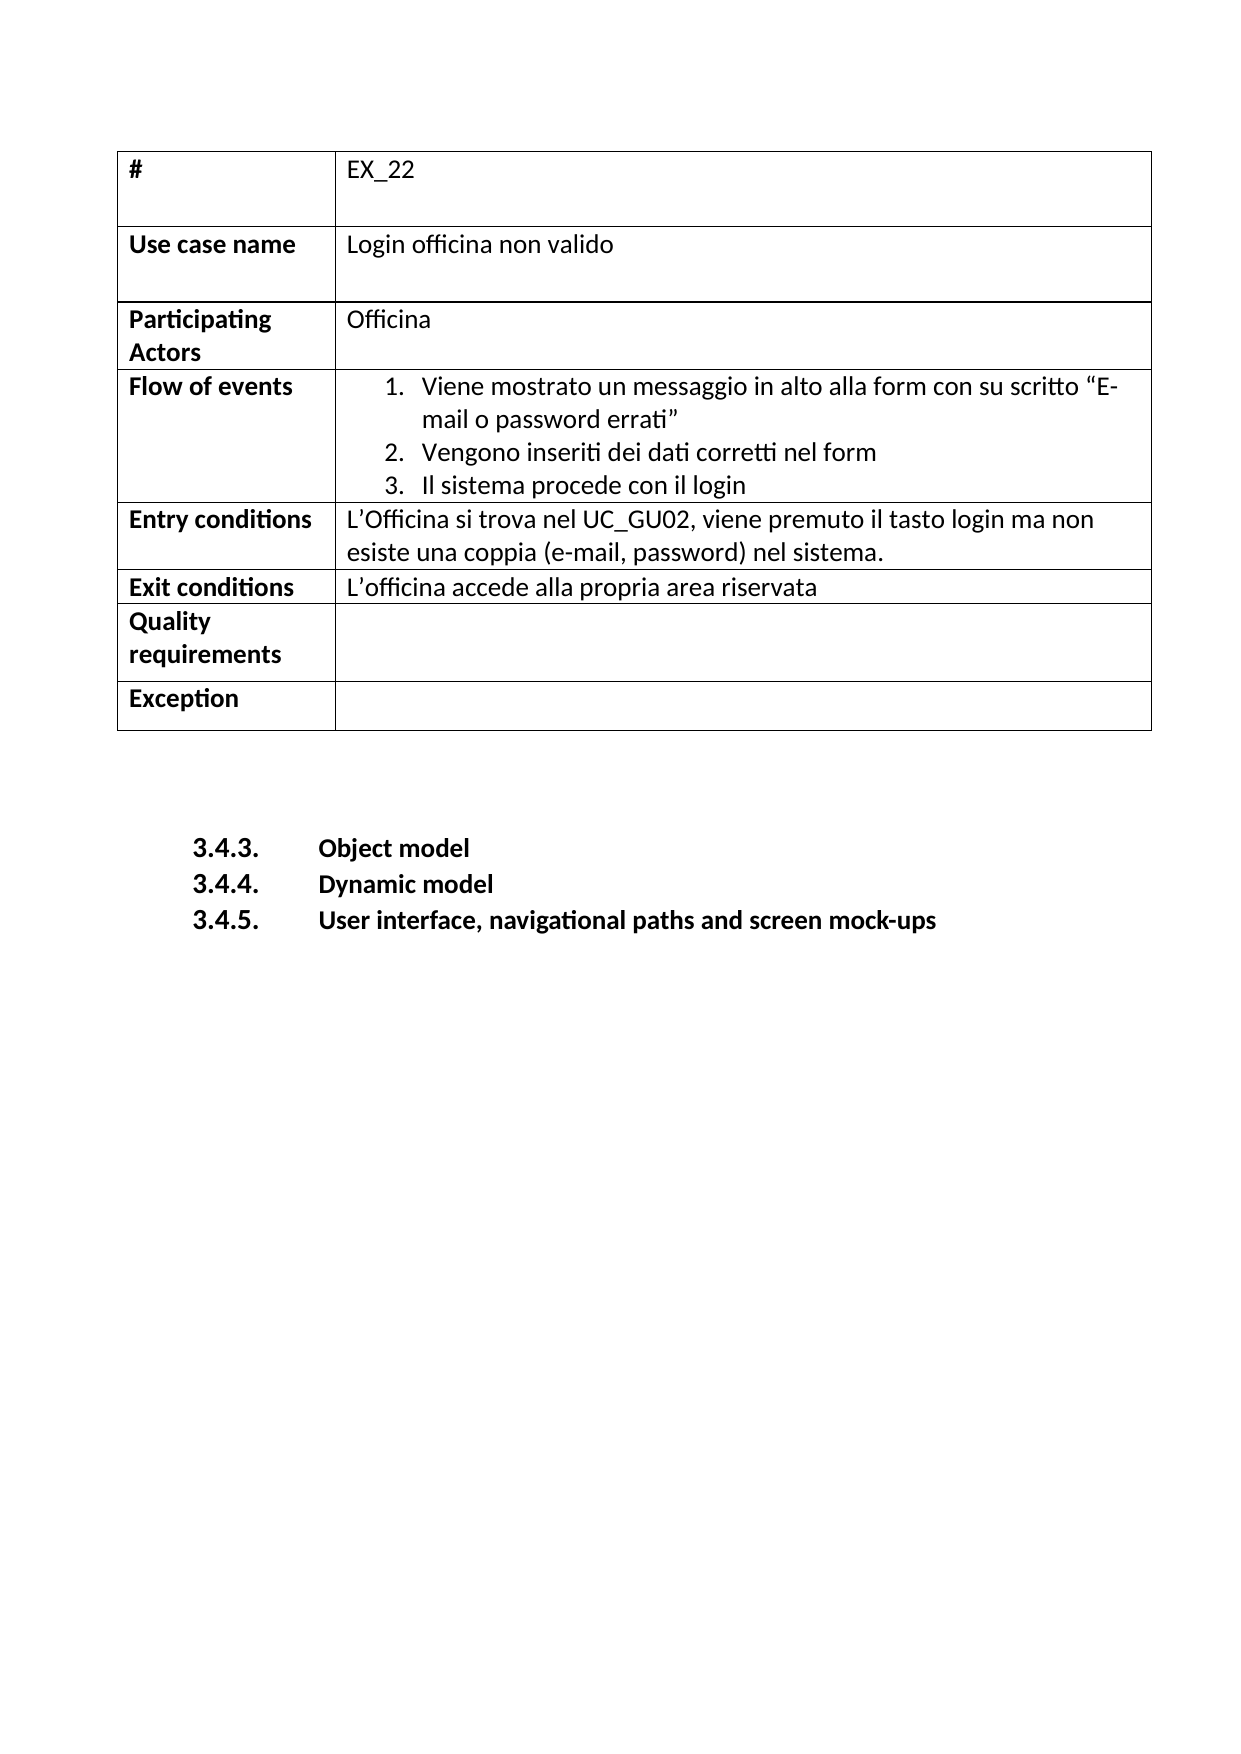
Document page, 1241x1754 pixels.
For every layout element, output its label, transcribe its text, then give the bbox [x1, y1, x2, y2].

table_cell Officina [336, 303, 1151, 368]
table_cell Participating Actors [118, 303, 335, 368]
table_cell [336, 682, 1151, 729]
table_cell Quality requirementsuq [118, 604, 335, 681]
table_cell L’officina accede alla propria area riservata [336, 570, 1151, 603]
table_cell Exception [118, 682, 335, 729]
table_header EX_22 [336, 152, 1151, 226]
table_cell Entry conditions [118, 503, 335, 569]
table_header # [118, 152, 335, 226]
table_cell Exit conditions [118, 570, 335, 603]
table_cell L’Officina si trova nel UC_GU02, viene premuto il tasto login ma non esiste una coppia (e-mail, password) nel sistema. [336, 503, 1151, 569]
list Object model [192, 829, 1137, 865]
table_cell Use case name [118, 227, 335, 301]
table_cell Viene mostrato un messaggio in alto alla form con su scritto “E-mail o password errati” Vengono inseriti dei dati corretti nel form Il sistema procede con il login [336, 370, 1151, 502]
table_cell Login officina non valido [336, 227, 1151, 301]
list Dynamic model [192, 865, 1137, 901]
table_cell Flow of events [118, 370, 335, 502]
list User interface, navigational paths and screen mock-ups [192, 901, 1137, 969]
table_cell [336, 604, 1151, 681]
